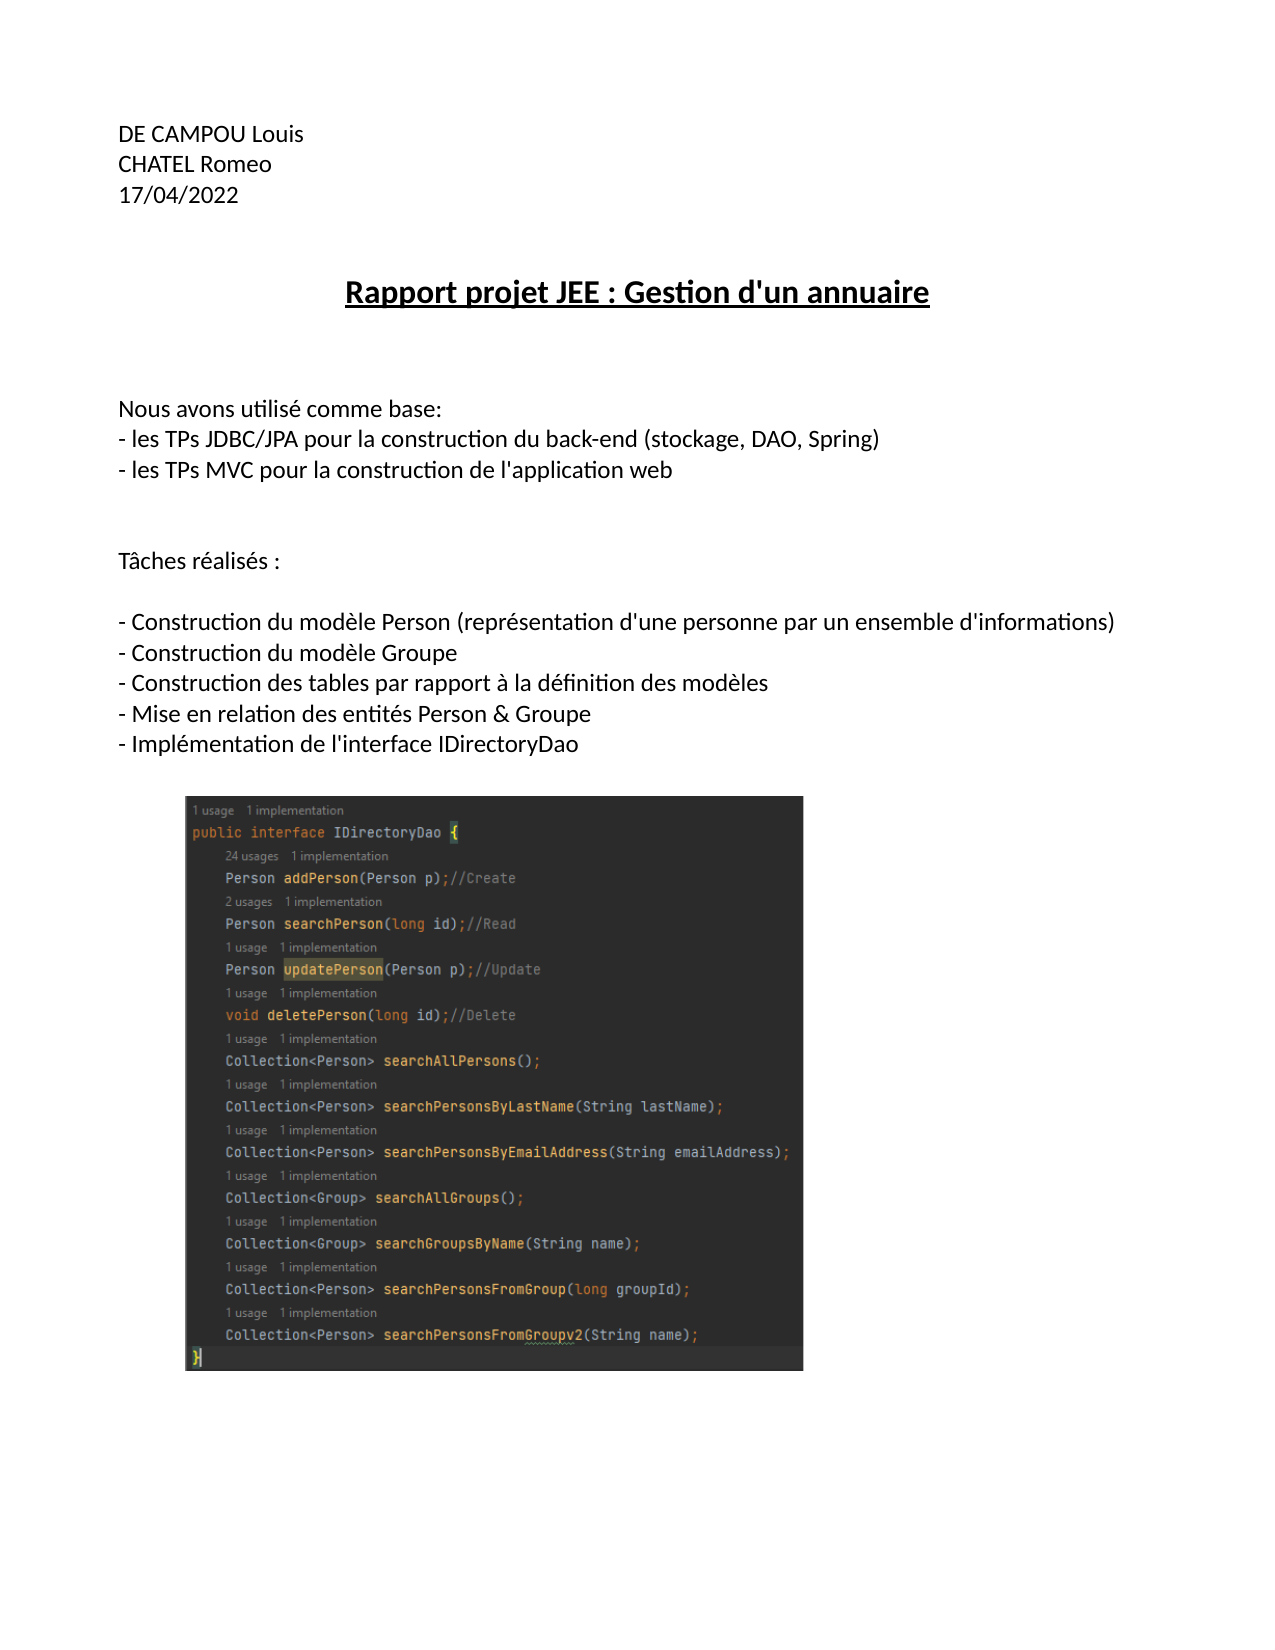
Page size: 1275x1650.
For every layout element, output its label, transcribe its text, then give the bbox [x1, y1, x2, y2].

text Rapport projet JEE : Gestion d'un annuaire [118, 271, 1157, 311]
picture [185, 796, 804, 1371]
text - les TPs JDBC/JPA pour la construction du back-end (stockage, DAO, Spring) [118, 423, 1157, 454]
text - Mise en relation des entités Person & Groupe [118, 698, 1157, 729]
text Nous avons utilisé comme base: [118, 393, 1157, 423]
text Tâches réalisés : [118, 546, 1157, 576]
text CHATEL Romeo [118, 149, 1157, 179]
text - Construction du modèle Groupe [118, 637, 1157, 668]
text - Construction du modèle Person (représentation d'une personne par un ensemble d'informations) [118, 607, 1157, 637]
text - Construction des tables par rapport à la définition des modèles [118, 668, 1157, 698]
text - les TPs MVC pour la construction de l'application web [118, 454, 1157, 484]
text DE CAMPOU Louis [118, 118, 1157, 149]
text - Implémentation de l'interface IDirectoryDao [118, 729, 1157, 759]
text 17/04/2022 [118, 179, 1157, 210]
